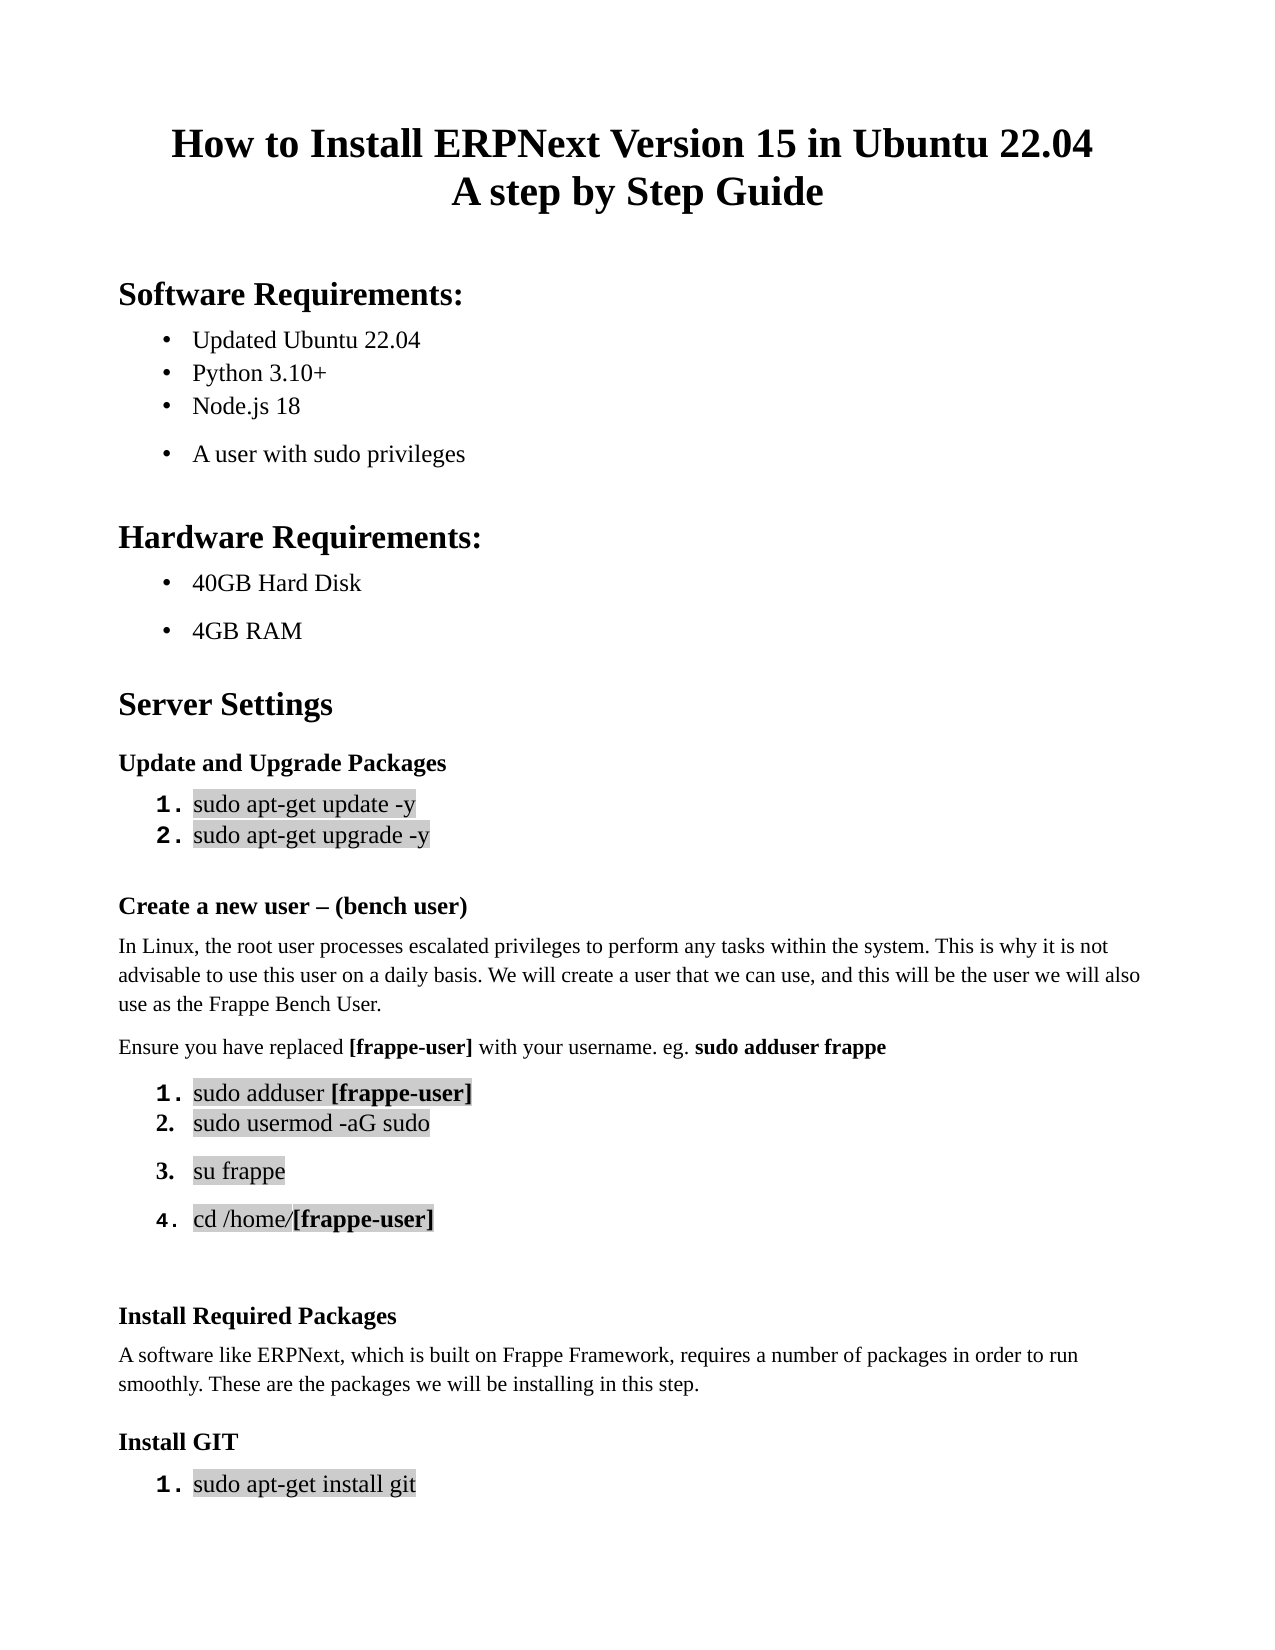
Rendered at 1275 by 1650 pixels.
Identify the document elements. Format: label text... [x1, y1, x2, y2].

list sudo apt-get upgrade -y [156, 820, 1157, 851]
subtitle Install Required Packages [118, 1301, 1157, 1330]
list su frappe [156, 1156, 1157, 1185]
subtitle Software Requirements: [118, 274, 1157, 313]
list 40GB Hard Disk [162, 568, 1157, 597]
list Python 3.10+ [162, 358, 1157, 387]
text How to Install ERPNext Version 15 in Ubuntu 22.04 [118, 118, 1157, 166]
list Node.js 18 [162, 391, 1157, 420]
subtitle Hardware Requirements: [118, 517, 1157, 556]
list A user with sudo privileges [162, 439, 1157, 468]
list cd /home/[frappe-user] [156, 1204, 1157, 1233]
list sudo apt-get update -y [156, 789, 1157, 820]
list sudo apt-get install git [156, 1469, 1157, 1499]
text In Linux, the root user processes escalated privileges to perform any tasks within the system. This is why it is not advisable to use this user on a daily basis. We will create a user that we can use, and this will be the user we will also use as the Frappe Bench User. [118, 933, 1157, 1016]
list sudo adduser [frappe-user] [156, 1078, 1157, 1108]
subtitle Server Settings [118, 684, 1157, 723]
subtitle Update and Upgrade Packages [118, 748, 1157, 776]
subtitle Create a new user – (bench user) [118, 891, 1157, 920]
list sudo usermod -aG sudo [156, 1108, 1157, 1137]
list 4GB RAM [162, 616, 1157, 644]
text A step by Step Guide [118, 166, 1157, 214]
subtitle Install GIT [118, 1427, 1157, 1456]
list Updated Ubuntu 22.04 [162, 325, 1157, 354]
text A software like ERPNext, which is built on Frappe Framework, requires a number of packages in order to run smoothly. These are the packages we will be installing in this step. [118, 1342, 1157, 1397]
text Ensure you have replaced [frappe-user] with your username. eg. sudo adduser frappe [118, 1034, 1157, 1059]
